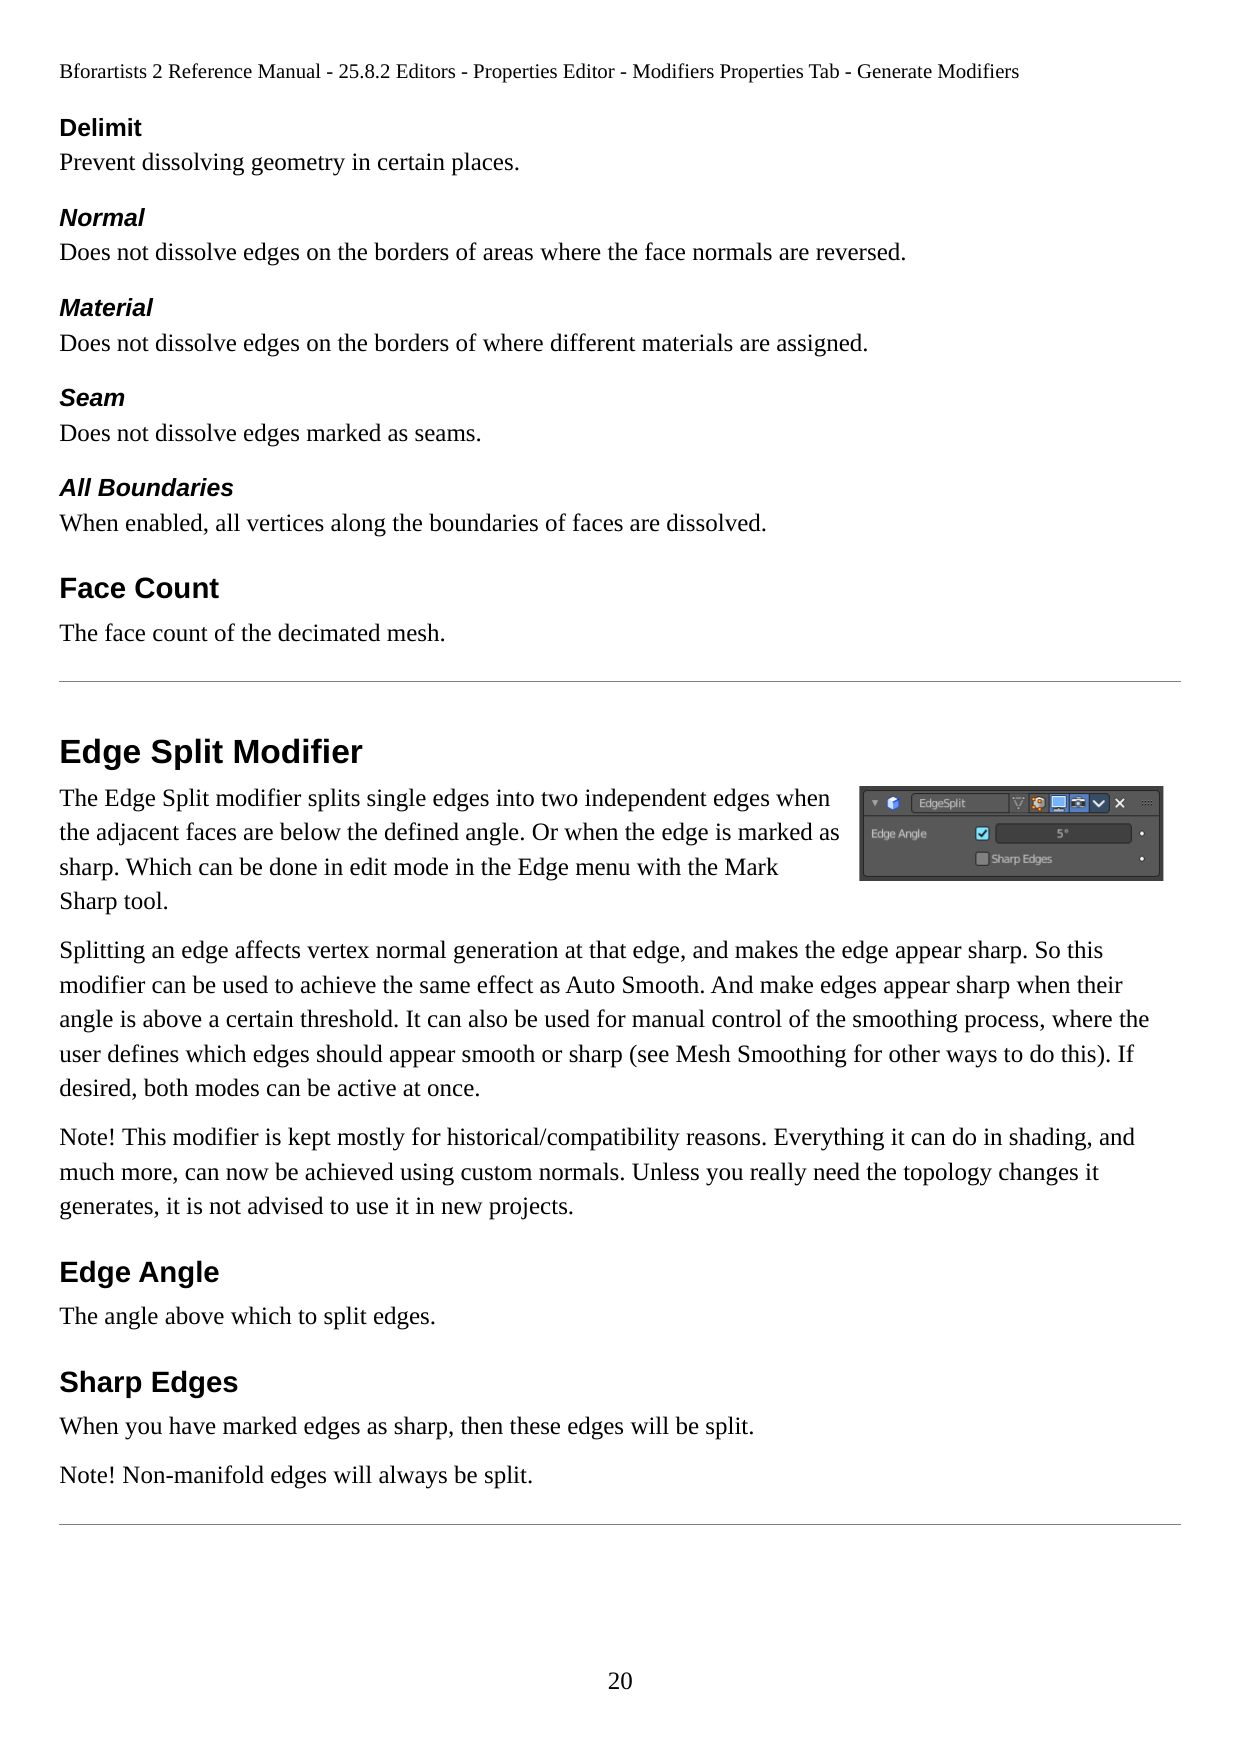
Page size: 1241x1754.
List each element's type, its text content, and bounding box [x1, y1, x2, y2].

subtitle Normal [59, 203, 1181, 231]
subtitle Face Count [59, 571, 1181, 605]
text Does not dissolve edges marked as seams. [59, 418, 1181, 446]
subtitle Delimit [59, 113, 1181, 141]
text The angle above which to split edges. [59, 1301, 1181, 1330]
text Does not dissolve edges on the borders of areas where the face normals are reversed. [59, 237, 1181, 266]
subtitle Edge Angle [59, 1255, 1181, 1289]
text Splitting an edge affects vertex normal generation at that edge, and makes the edge appear sharp. So this modifier can be used to achieve the same effect as Auto Smooth. And make edges appear sharp when their angle is above a certain threshold. It can also be used for manual control of the smoothing process, where the user defines which edges should appear smooth or sharp (see Mesh Smoothing for other ways to do this). If desired, both modes can be active at once. [59, 935, 1181, 1102]
subtitle Material [59, 293, 1181, 321]
subtitle Edge Split Modifier [59, 732, 1181, 770]
subtitle Sharp Edges [59, 1365, 1181, 1399]
text Prevent dissolving geometry in certain places. [59, 147, 1181, 176]
subtitle Seam [59, 383, 1181, 411]
picture [859, 786, 1164, 881]
text When you have marked edges as sharp, then these edges will be split. [59, 1411, 1181, 1440]
text The face count of the decimated mesh. [59, 618, 1181, 646]
text The Edge Split modifier splits single edges into two independent edges when the adjacent faces are below the defined angle. Or when the edge is marked as sharp. Which can be done in edit mode in the Edge menu with the Mark Sharp tool. [59, 783, 1181, 915]
text When enabled, all vertices along the boundaries of faces are dissolved. [59, 508, 1181, 537]
subtitle All Boundaries [59, 473, 1181, 502]
text Does not dissolve edges on the borders of where different materials are assigned. [59, 328, 1181, 356]
text Note! This modifier is kept mostly for historical/compatibility reasons. Everything it can do in shading, and much more, can now be achieved using custom normals. Unless you really need the topology changes it generates, it is not advised to use it in new projects. [59, 1122, 1181, 1220]
text Note! Non-manifold edges will always be split. [59, 1460, 1181, 1489]
